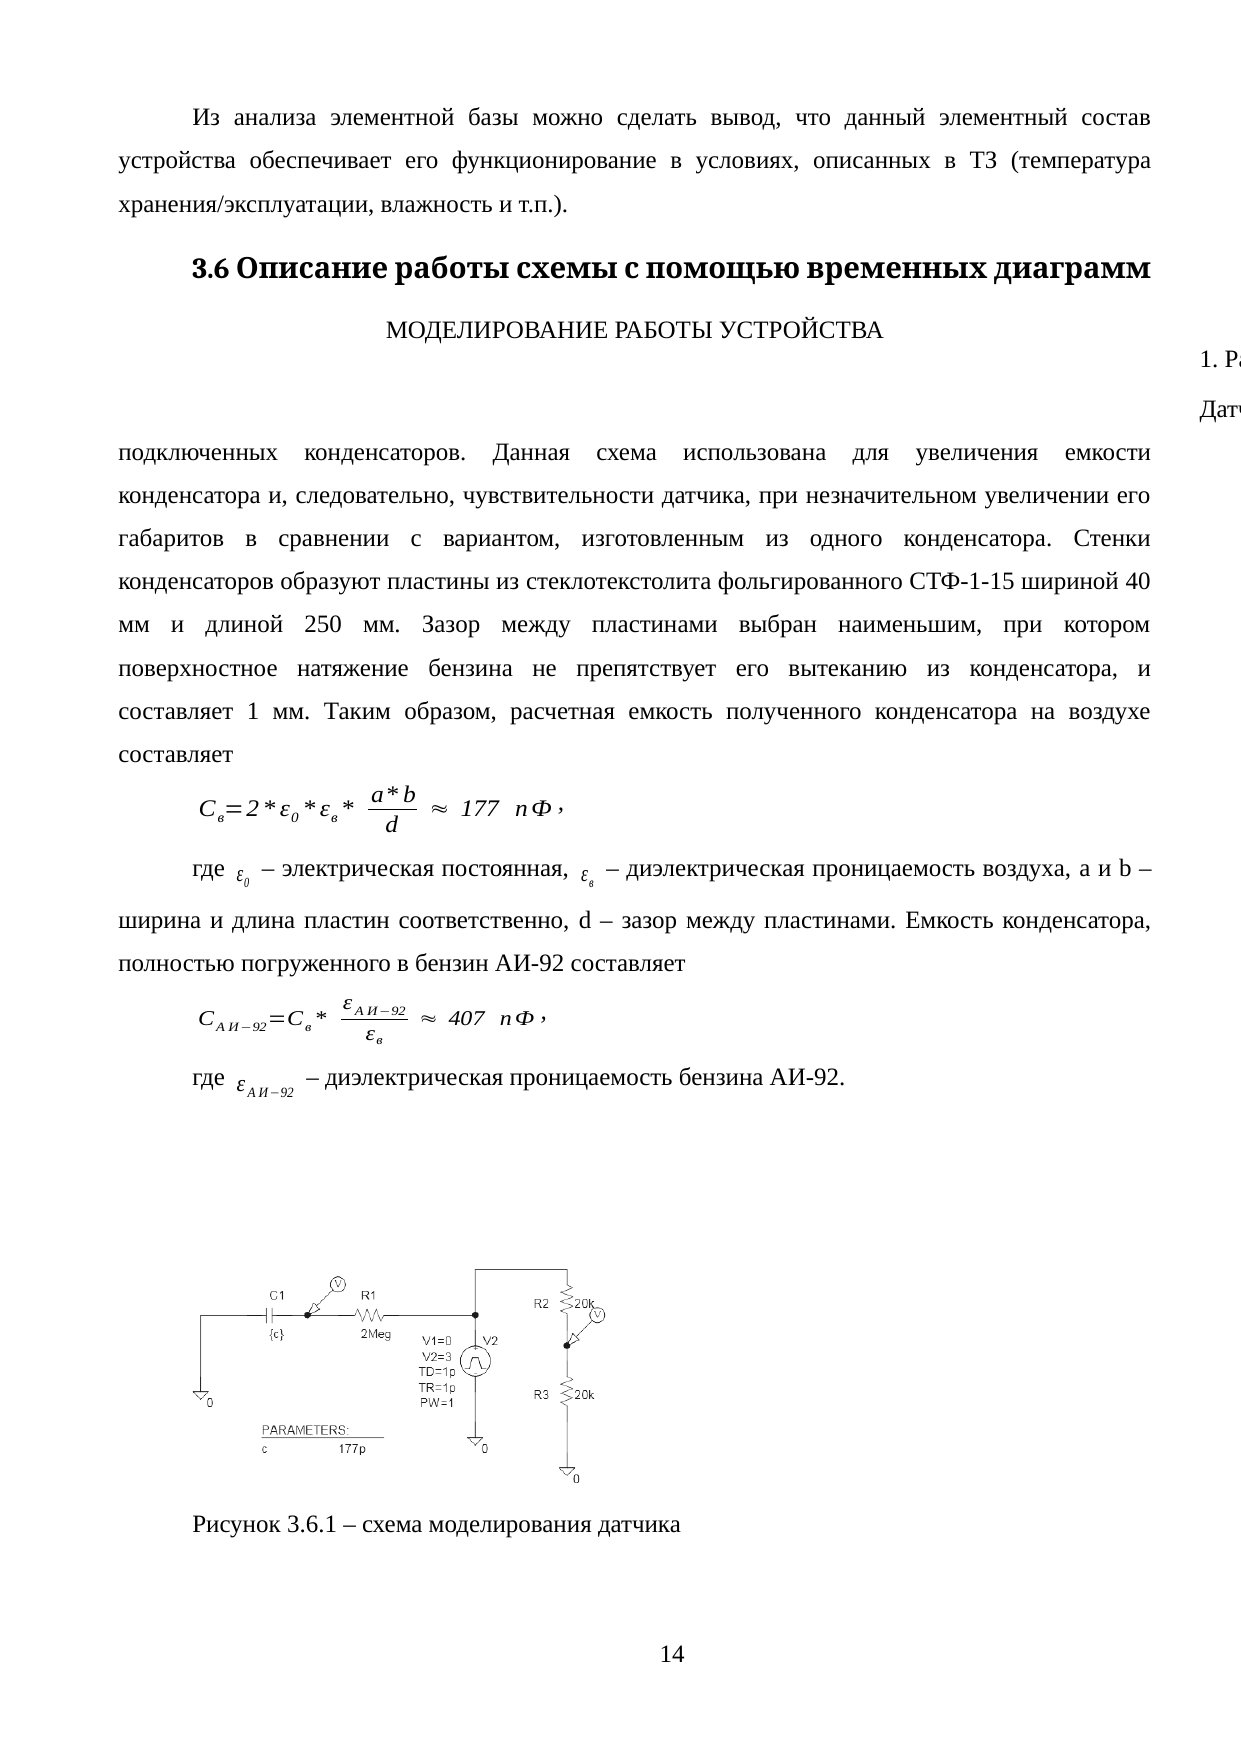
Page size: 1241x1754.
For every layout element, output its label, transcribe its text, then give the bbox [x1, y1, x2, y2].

text Датчик представляет собой открытый конденсатор, собранный из двух параллельно подключенных конденсаторов. Данная схема использована для увеличения емкости конденсатора и, следовательно, чувствительности датчика, при незначительном увеличении его габаритов в сравнении с вариантом, изготовленным из одного конденсатора. Стенки конденсаторов образуют пластины из стеклотекстолита фольгированного СТФ-1-15 шириной 40 мм и длиной 250 мм. Зазор между пластинами выбран наименьшим, при котором поверхностное натяжение бензина не препятствует его вытеканию из конденсатора, и составляет 1 мм. Таким образом, расчетная емкость полученного конденсатора на воздухе составляет [118, 394, 1152, 768]
text Из анализа элементной базы можно сделать вывод, что данный элементный состав устройства обеспечивает его функционирование в условиях, описанных в ТЗ (температура хранения/эксплуатации, влажность и т.п.). [118, 102, 1152, 217]
text , [118, 782, 1152, 838]
text 1. Расчет емкости конденсатора датчика. [118, 344, 1152, 373]
text , [118, 991, 1152, 1048]
text где – диэлектрическая проницаемость бензина АИ-92. [118, 1062, 1152, 1100]
text МОДЕЛИРОВАНИЕ РАБОТЫ УСТРОЙСТВА [118, 316, 1152, 344]
subtitle 3.6 Описание работы схемы с помощью временных диаграмм [118, 253, 1152, 286]
text где – электрическая постоянная, – диэлектрическая проницаемость воздуха, a и b – ширина и длина пластин соответственно, d – зазор между пластинами. Емкость конденсатора, полностью погруженного в бензин АИ-92 составляет [118, 853, 1152, 977]
text Рисунок 3.6.1 – схема моделирования датчика [118, 1509, 1152, 1538]
